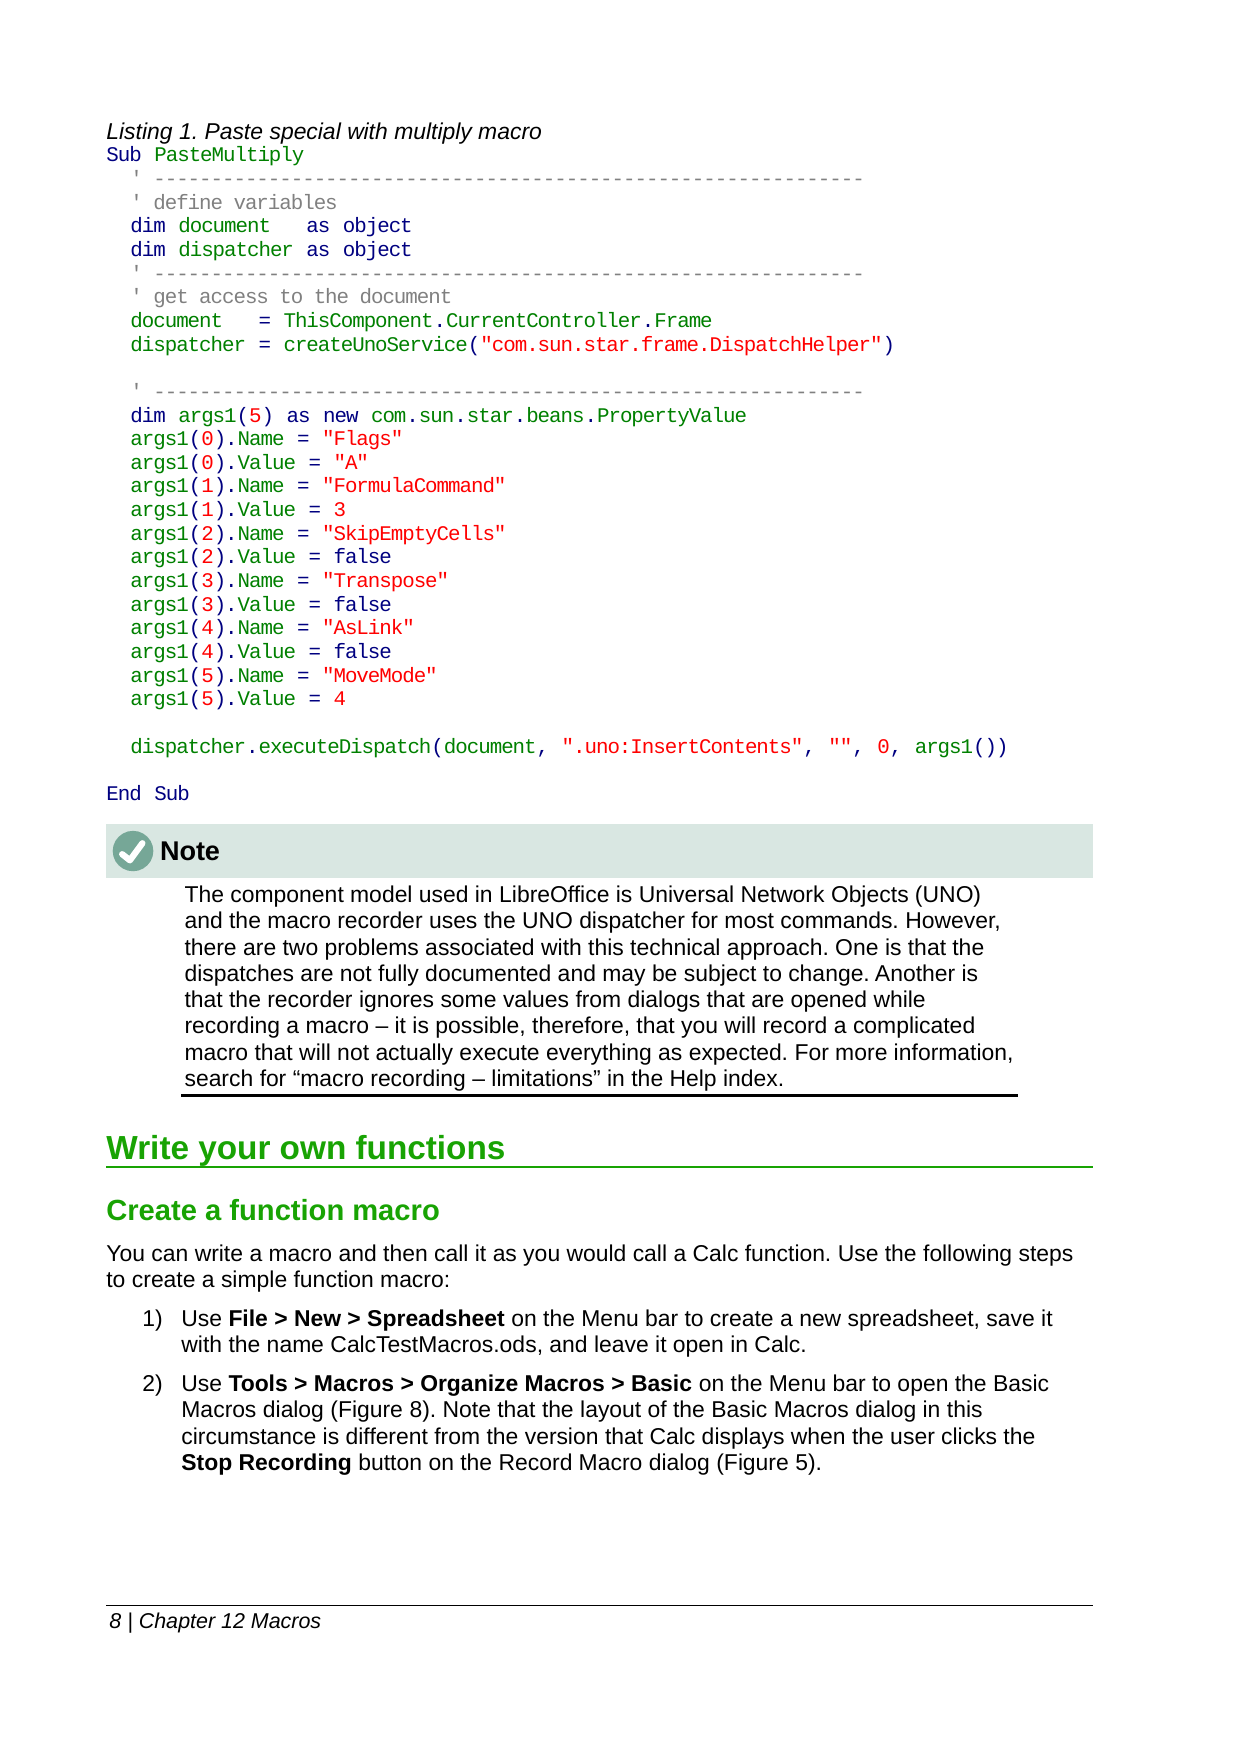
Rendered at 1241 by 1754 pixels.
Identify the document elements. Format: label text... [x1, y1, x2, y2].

list Use File > New > Spreadsheet on the Menu bar to create a new spreadsheet, save it with the name CalcTestMacros.ods, and leave it open in Calc. [162, 1305, 1093, 1357]
subtitle Create a function macro [106, 1193, 1093, 1227]
list Use Tools > Macros > Organize Macros > Basic on the Menu bar to open the Basic Macros dialog (Figure 8). Note that the layout of the Basic Macros dialog in this circumstance is different from the version that Calc displays when the user clicks the Stop Recording button on the Record Macro dialog (Figure 5). [162, 1370, 1093, 1475]
list You can write a macro and then call it as you would call a Calc function. Use the following steps to create a simple function macro: [106, 1239, 1093, 1292]
text Sub PasteMultiply ' -------------------------------------------------------------- ' define variables dim document as object dim dispatcher as object ' -------------------------------------------------------------- ' get access to the document document = ThisComponent.CurrentController.Frame dispatcher = createUnoService("com.sun.star.frame.DispatchHelper") ' -------------------------------------------------------------- dim args1(5) as new com.sun.star.beans.PropertyValue args1(0).Name = "Flags" args1(0).Value = "A" args1(1).Name = "FormulaCommand" args1(1).Value = 3 args1(2).Name = "SkipEmptyCells" args1(2).Value = false args1(3).Name = "Transpose" args1(3).Value = false args1(4).Name = "AsLink" args1(4).Value = false args1(5).Name = "MoveMode" args1(5).Value = 4 dispatcher.executeDispatch(document, ".uno:InsertContents", "", 0, args1()) End Sub [106, 144, 1093, 807]
subtitle Write your own functions [106, 1128, 1093, 1166]
text The component model used in LibreOffice is Universal Network Objects (UNO) and the macro recorder uses the UNO dispatcher for most commands. However, there are two problems associated with this technical approach. One is that the dispatches are not fully documented and may be subject to change. Another is that the recorder ignores some values from dialogs that are opened while recording a macro – it is possible, therefore, that you will record a complicated macro that will not actually execute everything as expected. For more information, search for “macro recording – limitations” in the Help index. [181, 878, 1018, 1094]
text Listing 1. Paste special with multiply macro [106, 118, 1093, 144]
subtitle Note [106, 824, 1093, 878]
